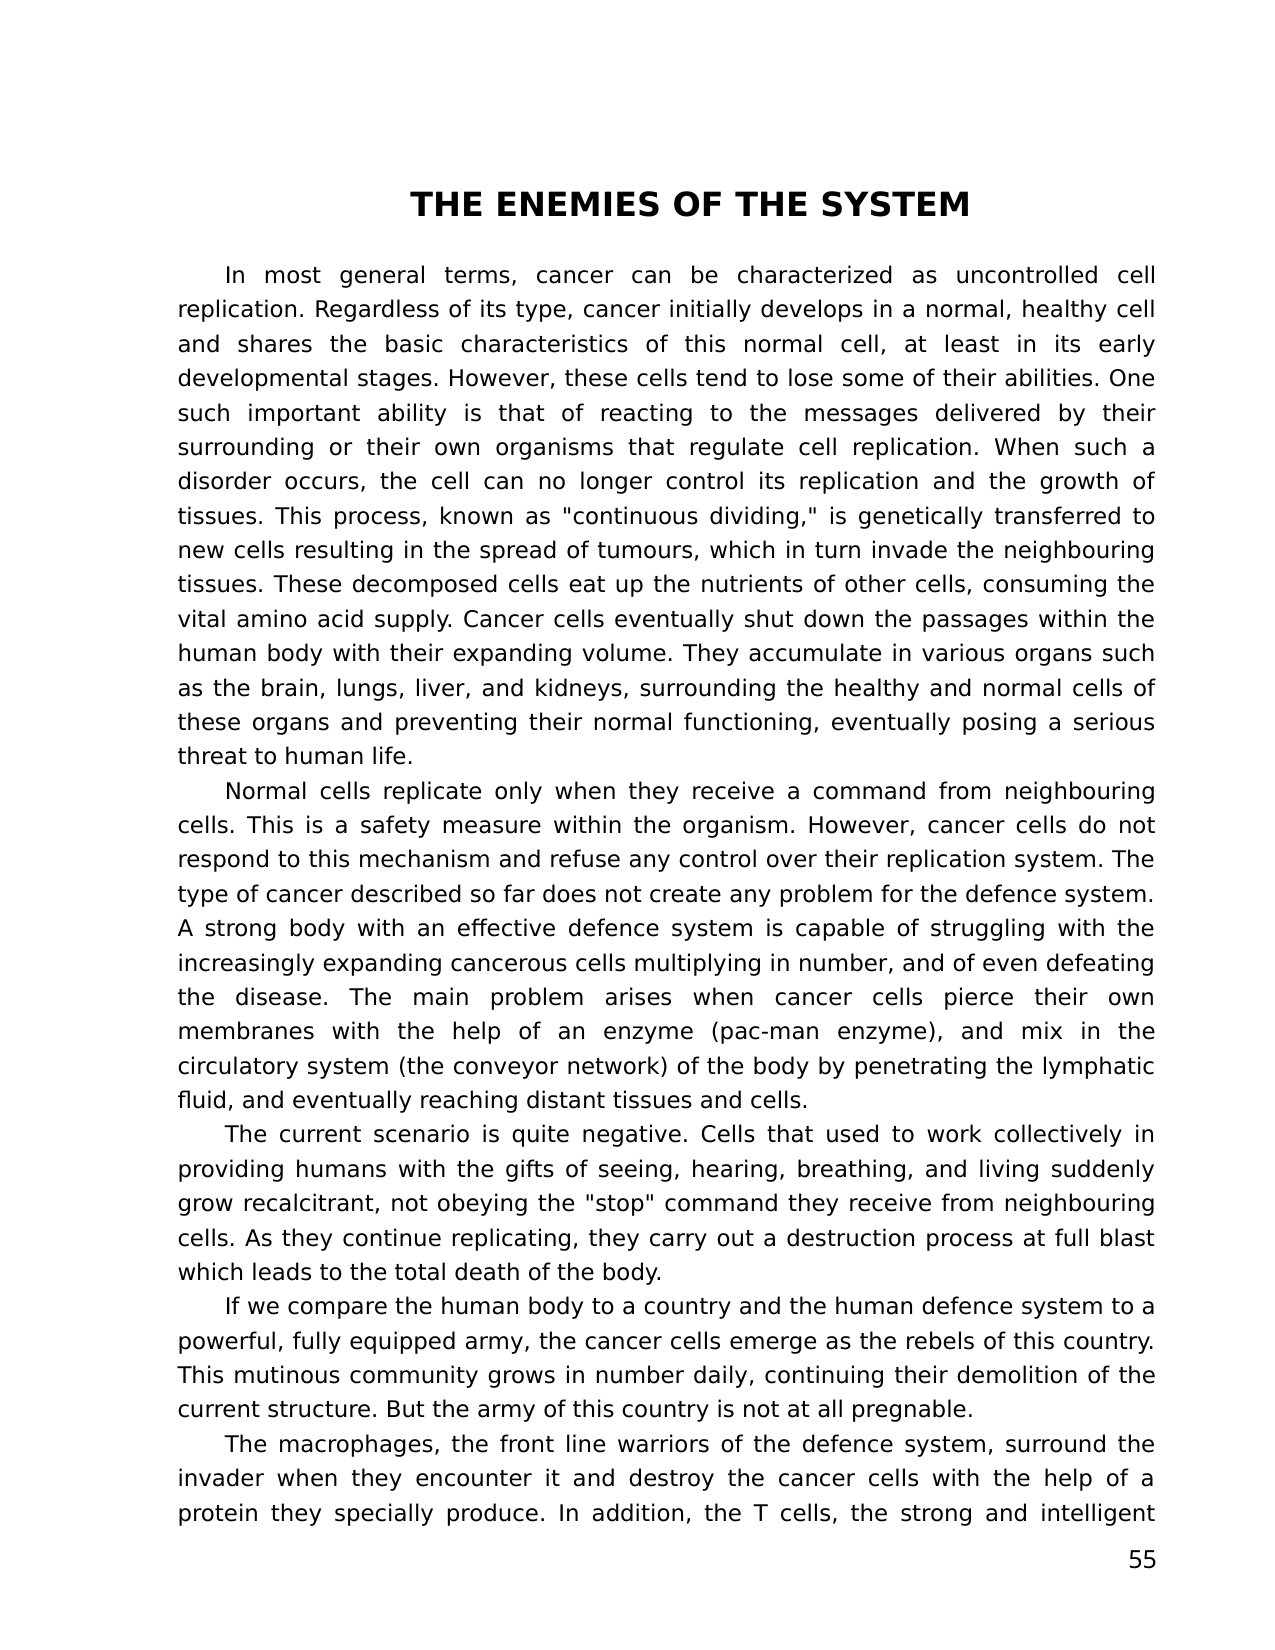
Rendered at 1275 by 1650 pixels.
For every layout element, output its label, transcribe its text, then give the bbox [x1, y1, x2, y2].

text The macrophages, the front line warriors of the defence system, surround the invader when they encounter it and destroy the cancer cells with the help of a protein they specially produce. In addition, the T cells, the strong and intelligent [177, 1425, 1157, 1528]
text If we compare the human body to a country and the human defence system to a powerful, fully equipped army, the cancer cells emerge as the rebels of this country. This mutinous community grows in number daily, continuing their demolition of the current structure. But the army of this country is not at all pregnable. [177, 1287, 1157, 1425]
text THE ENEMIES OF THE SYSTEM [177, 185, 1157, 224]
text Normal cells replicate only when they receive a command from neighbouring cells. This is a safety measure within the organism. However, cancer cells do not respond to this mechanism and refuse any control over their replication system. The type of cancer described so far does not create any problem for the defence system. A strong body with an effective defence system is capable of struggling with the increasingly expanding cancerous cells multiplying in number, and of even defeating the disease. The main problem arises when cancer cells pierce their own membranes with the help of an enzyme (pac-man enzyme), and mix in the circulatory system (the conveyor network) of the body by penetrating the lymphatic fluid, and eventually reaching distant tissues and cells. [177, 772, 1157, 1115]
text In most general terms, cancer can be characterized as uncontrolled cell replication. Regardless of its type, cancer initially develops in a normal, healthy cell and shares the basic characteristics of this normal cell, at least in its early developmental stages. However, these cells tend to lose some of their abilities. One such important ability is that of reacting to the messages delivered by their surrounding or their own organisms that regulate cell replication. When such a disorder occurs, the cell can no longer control its replication and the growth of tissues. This process, known as "continuous dividing," is genetically transferred to new cells resulting in the spread of tumours, which in turn invade the neighbouring tissues. These decomposed cells eat up the nutrients of other cells, consuming the vital amino acid supply. Cancer cells eventually shut down the passages within the human body with their expanding volume. They accumulate in various organs such as the brain, lungs, liver, and kidneys, surrounding the healthy and normal cells of these organs and preventing their normal functioning, eventually posing a serious threat to human life. [177, 256, 1157, 772]
text The current scenario is quite negative. Cells that used to work collectively in providing humans with the gifts of seeing, hearing, breathing, and living suddenly grow recalcitrant, not obeying the "stop" command they receive from neighbouring cells. As they continue replicating, they carry out a destruction process at full blast which leads to the total death of the body. [177, 1115, 1157, 1287]
